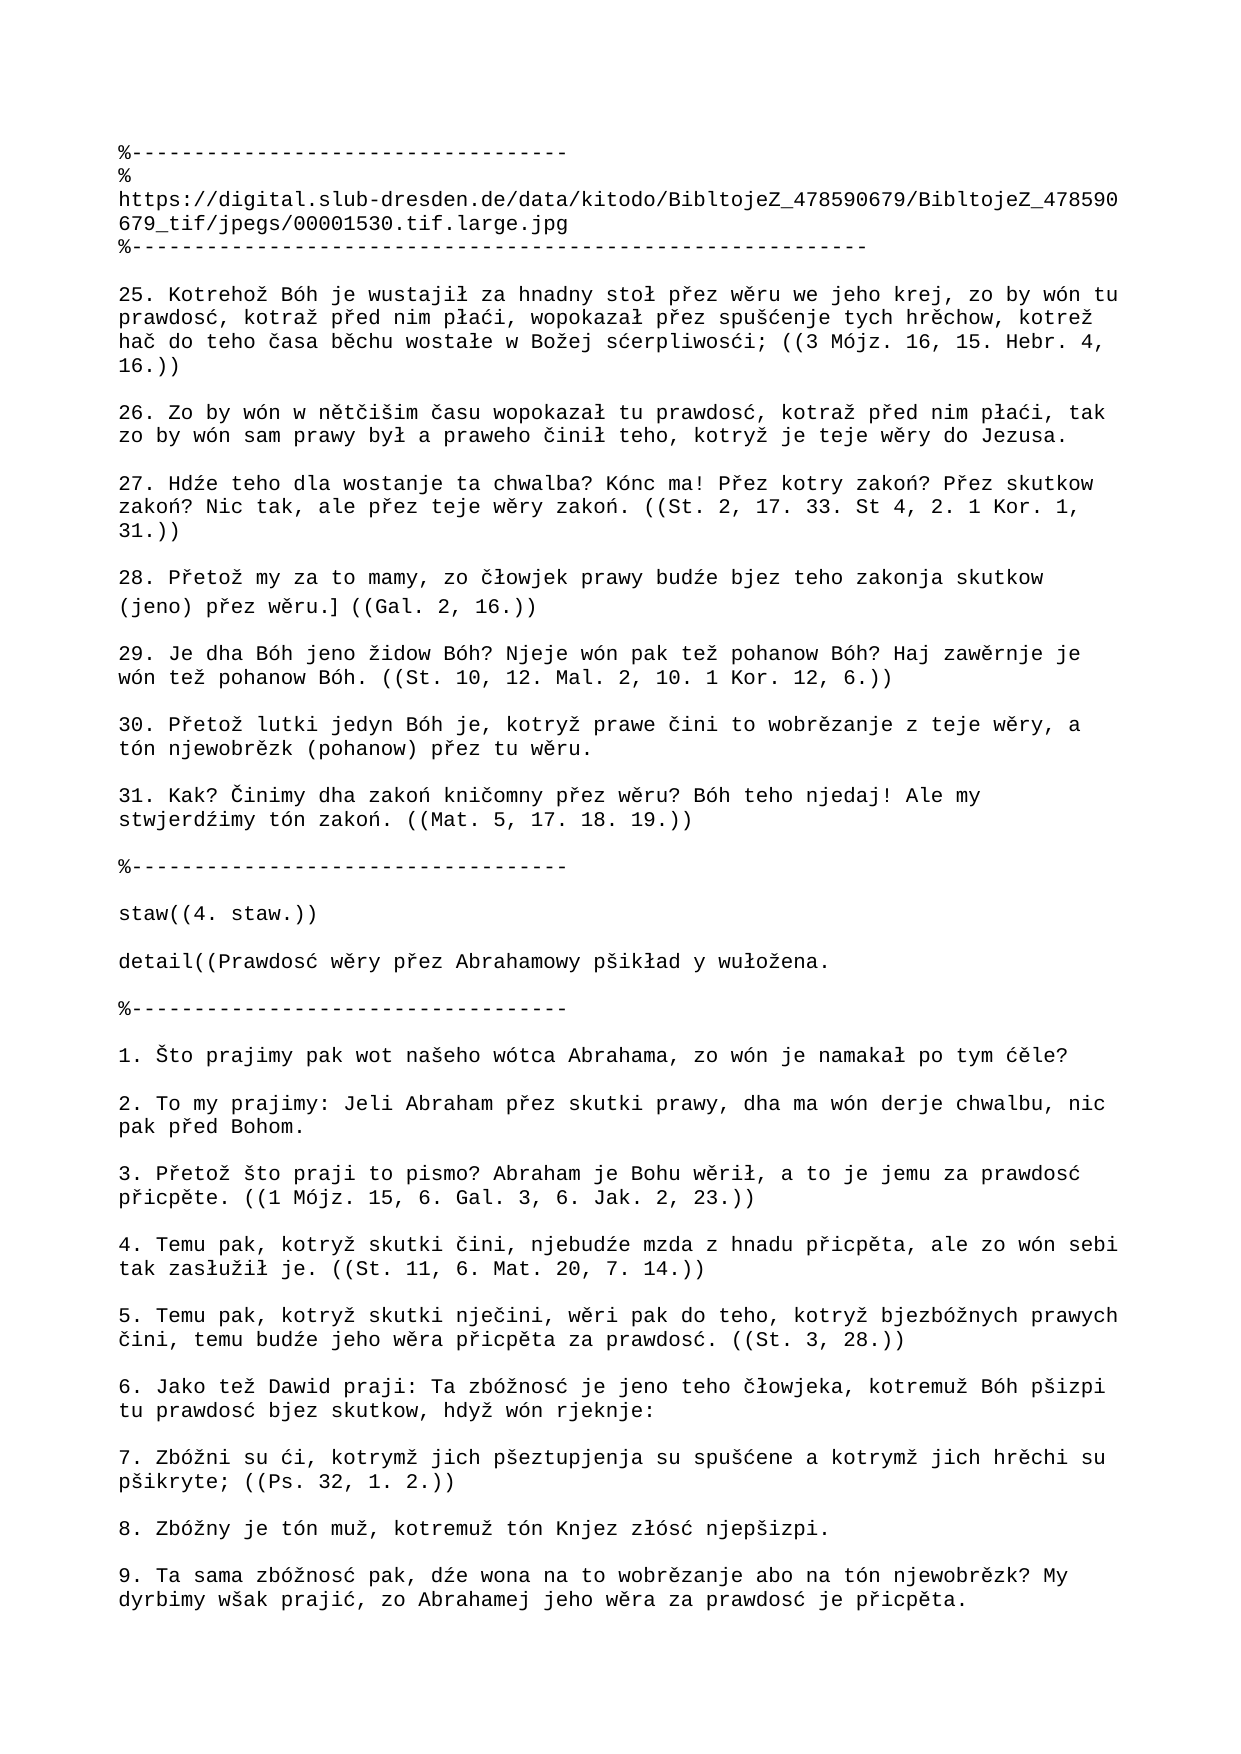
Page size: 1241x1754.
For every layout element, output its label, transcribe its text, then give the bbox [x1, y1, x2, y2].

text detail((Prawdosć wěry přez Abrahamowy pšikład y wułožena. [118, 951, 1122, 974]
text 6. Jako tež Dawid praji: Ta zbóžnosć je jeno teho čłowjeka, kotremuž Bóh pšizpi tu prawdosć bjez skutkow, hdyž wón rjeknje: [118, 1376, 1122, 1423]
text 26. Zo by wón w nětčišim času wopokazał tu prawdosć, kotraž před nim płaći, tak zo by wón sam prawy był a praweho činił teho, kotryž je teje wěry do Jezusa. [118, 402, 1122, 449]
text 31. Kak? Činimy dha zakoń kničomny přez wěru? Bóh teho njedaj! Ale my stwjerdźimy tón zakoń. ((Mat. 5, 17. 18. 19.)) [118, 785, 1122, 832]
text %----------------------------------------------------------- [118, 236, 1122, 260]
text 25. Kotrehož Bóh je wustajił za hnadny stoł přez wěru we jeho krej, zo by wón tu prawdosć, kotraž před nim płaći, wopokazał přez spušćenje tych hrěchow, kotrež hač do teho časa běchu wostałe w Božej sćerpliwosći; ((3 Mójz. 16, 15. Hebr. 4, 16.)) [118, 284, 1122, 378]
text 27. Hdźe teho dla wostanje ta chwalba? Kónc ma! Přez kotry zakoń? Přez skutkow zakoń? Nic tak, ale přez teje wěry zakoń. ((St. 2, 17. 33. St 4, 2. 1 Kor. 1, 31.)) [118, 473, 1122, 544]
text 1. Što prajimy pak wot našeho wótca Abrahama, zo wón je namakał po tym ćěle? [118, 1045, 1122, 1069]
text 5. Temu pak, kotryž skutki nječini, wěri pak do teho, kotryž bjezbóžnych prawych čini, temu budźe jeho wěra přicpěta za prawdosć. ((St. 3, 28.)) [118, 1305, 1122, 1353]
text staw((4. staw.)) [118, 903, 1122, 927]
text 2. To my prajimy: Jeli Abraham přez skutki prawy, dha ma wón derje chwalbu, nic pak před Bohom. [118, 1092, 1122, 1140]
text %----------------------------------- [118, 856, 1122, 880]
text 8. Zbóžny je tón muž, kotremuž tón Knjez złósć njepšizpi. [118, 1518, 1122, 1542]
text 3. Přetož što praji to pismo? Abraham je Bohu wěrił, a to je jemu za prawdosć přicpěte. ((1 Mójz. 15, 6. Gal. 3, 6. Jak. 2, 23.)) [118, 1163, 1122, 1211]
text 28. Přetož my za to mamy, zo čłowjek prawy budźe bjez teho zakonja skutkow (jeno) přez wěru.] ((Gal. 2, 16.)) [118, 567, 1122, 619]
text %----------------------------------- [118, 998, 1122, 1022]
text 29. Je dha Bóh jeno židow Bóh? Njeje wón pak tež pohanow Bóh? Haj zawěrnje je wón tež pohanow Bóh. ((St. 10, 12. Mal. 2, 10. 1 Kor. 12, 6.)) [118, 643, 1122, 691]
text %----------------------------------- [118, 142, 1122, 165]
text 4. Temu pak, kotryž skutki čini, njebudźe mzda z hnadu přicpěta, ale zo wón sebi tak zasłužił je. ((St. 11, 6. Mat. 20, 7. 14.)) [118, 1234, 1122, 1282]
text 7. Zbóžni su ći, kotrymž jich pšeztupjenja su spušćene a kotrymž jich hrěchi su pšikryte; ((Ps. 32, 1. 2.)) [118, 1447, 1122, 1494]
text 30. Přetož lutki jedyn Bóh je, kotryž prawe čini to wobrězanje z teje wěry, a tón njewobrězk (pohanow) přez tu wěru. [118, 714, 1122, 761]
text 9. Ta sama zbóžnosć pak, dźe wona na to wobrězanje abo na tón njewobrězk? My dyrbimy wšak prajić, zo Abrahamej jeho wěra za prawdosć je přicpěta. [118, 1565, 1122, 1613]
text % https://digital.slub-dresden.de/data/kitodo/BibltojeZ_478590679/BibltojeZ_478590679_tif/jpegs/00001530.tif.large.jpg [118, 165, 1122, 236]
